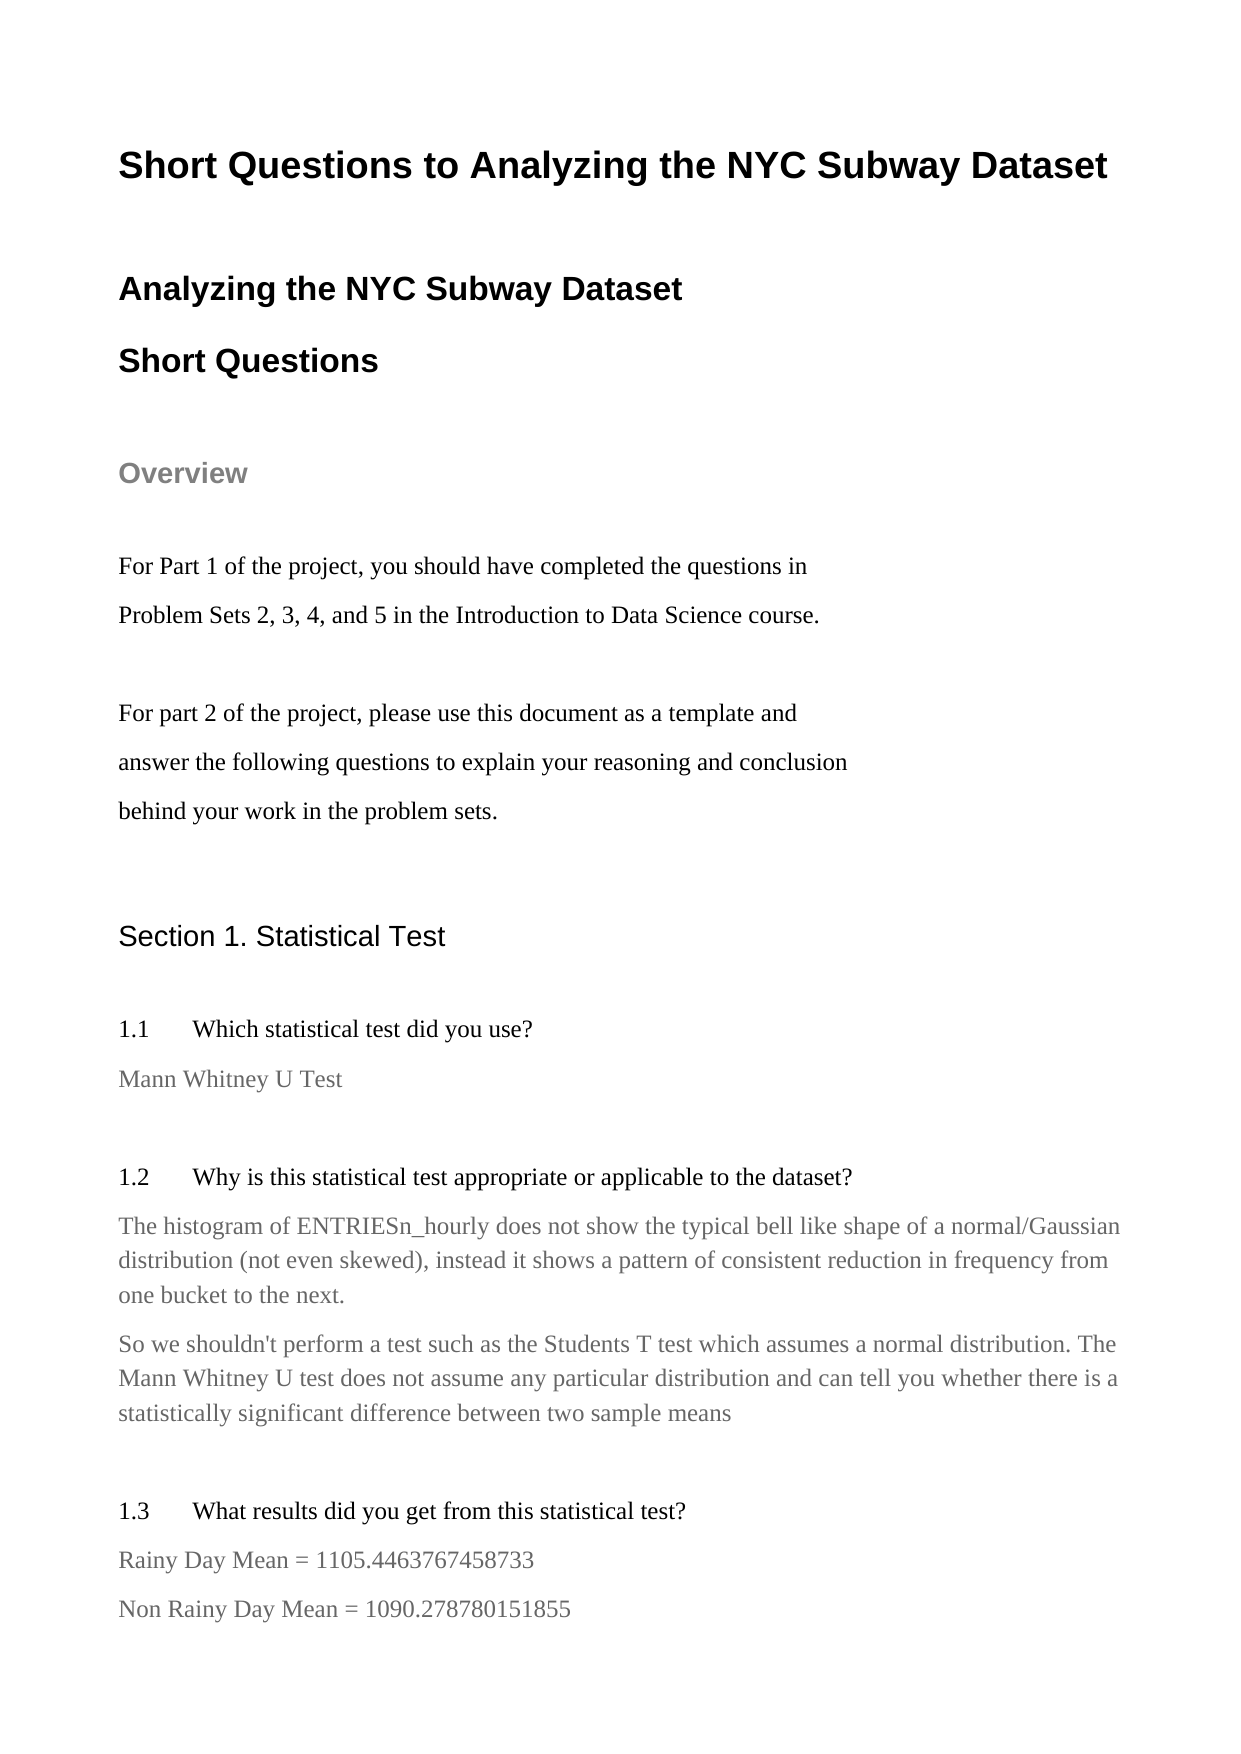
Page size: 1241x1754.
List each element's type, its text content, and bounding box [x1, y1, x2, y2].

text 1.2 Why is this statistical test appropriate or applicable to the dataset? [118, 1162, 1122, 1191]
text The histogram of ENTRIESn_hourly does not show the typical bell like shape of a normal/Gaussian distribution (not even skewed), instead it shows a pattern of consistent reduction in frequency from one bucket to the next. [118, 1211, 1122, 1308]
text Non Rainy Day Mean = 1090.278780151855 [118, 1594, 1122, 1623]
text Problem Sets 2, 3, 4, and 5 in the Introduction to Data Science course. [118, 600, 1122, 629]
text answer the following questions to explain your reasoning and conclusion [118, 747, 1122, 776]
subtitle Section 1. Statistical Test [118, 919, 1122, 953]
text So we shouldn't perform a test such as the Students T test which assumes a normal distribution. The Mann Whitney U test does not assume any particular distribution and can tell you whether there is a statistically significant difference between two sample means [118, 1329, 1122, 1427]
text For Part 1 of the project, you should have completed the questions in [118, 551, 1122, 580]
text 1.3 What results did you get from this statistical test? [118, 1496, 1122, 1525]
text For part 2 of the project, please use this document as a template and [118, 698, 1122, 727]
subtitle Short Questions to Analyzing the NYC Subway Dataset [118, 143, 1122, 187]
subtitle Overview [118, 456, 1122, 489]
subtitle Analyzing the NYC Subway Dataset [118, 269, 1122, 308]
text behind your work in the problem sets. [118, 796, 1122, 825]
text 1.1 Which statistical test did you use? [118, 1014, 1122, 1043]
subtitle Short Questions [118, 341, 1122, 380]
text Mann Whitney U Test [118, 1064, 1122, 1092]
text Rainy Day Mean = 1105.4463767458733 [118, 1545, 1122, 1574]
